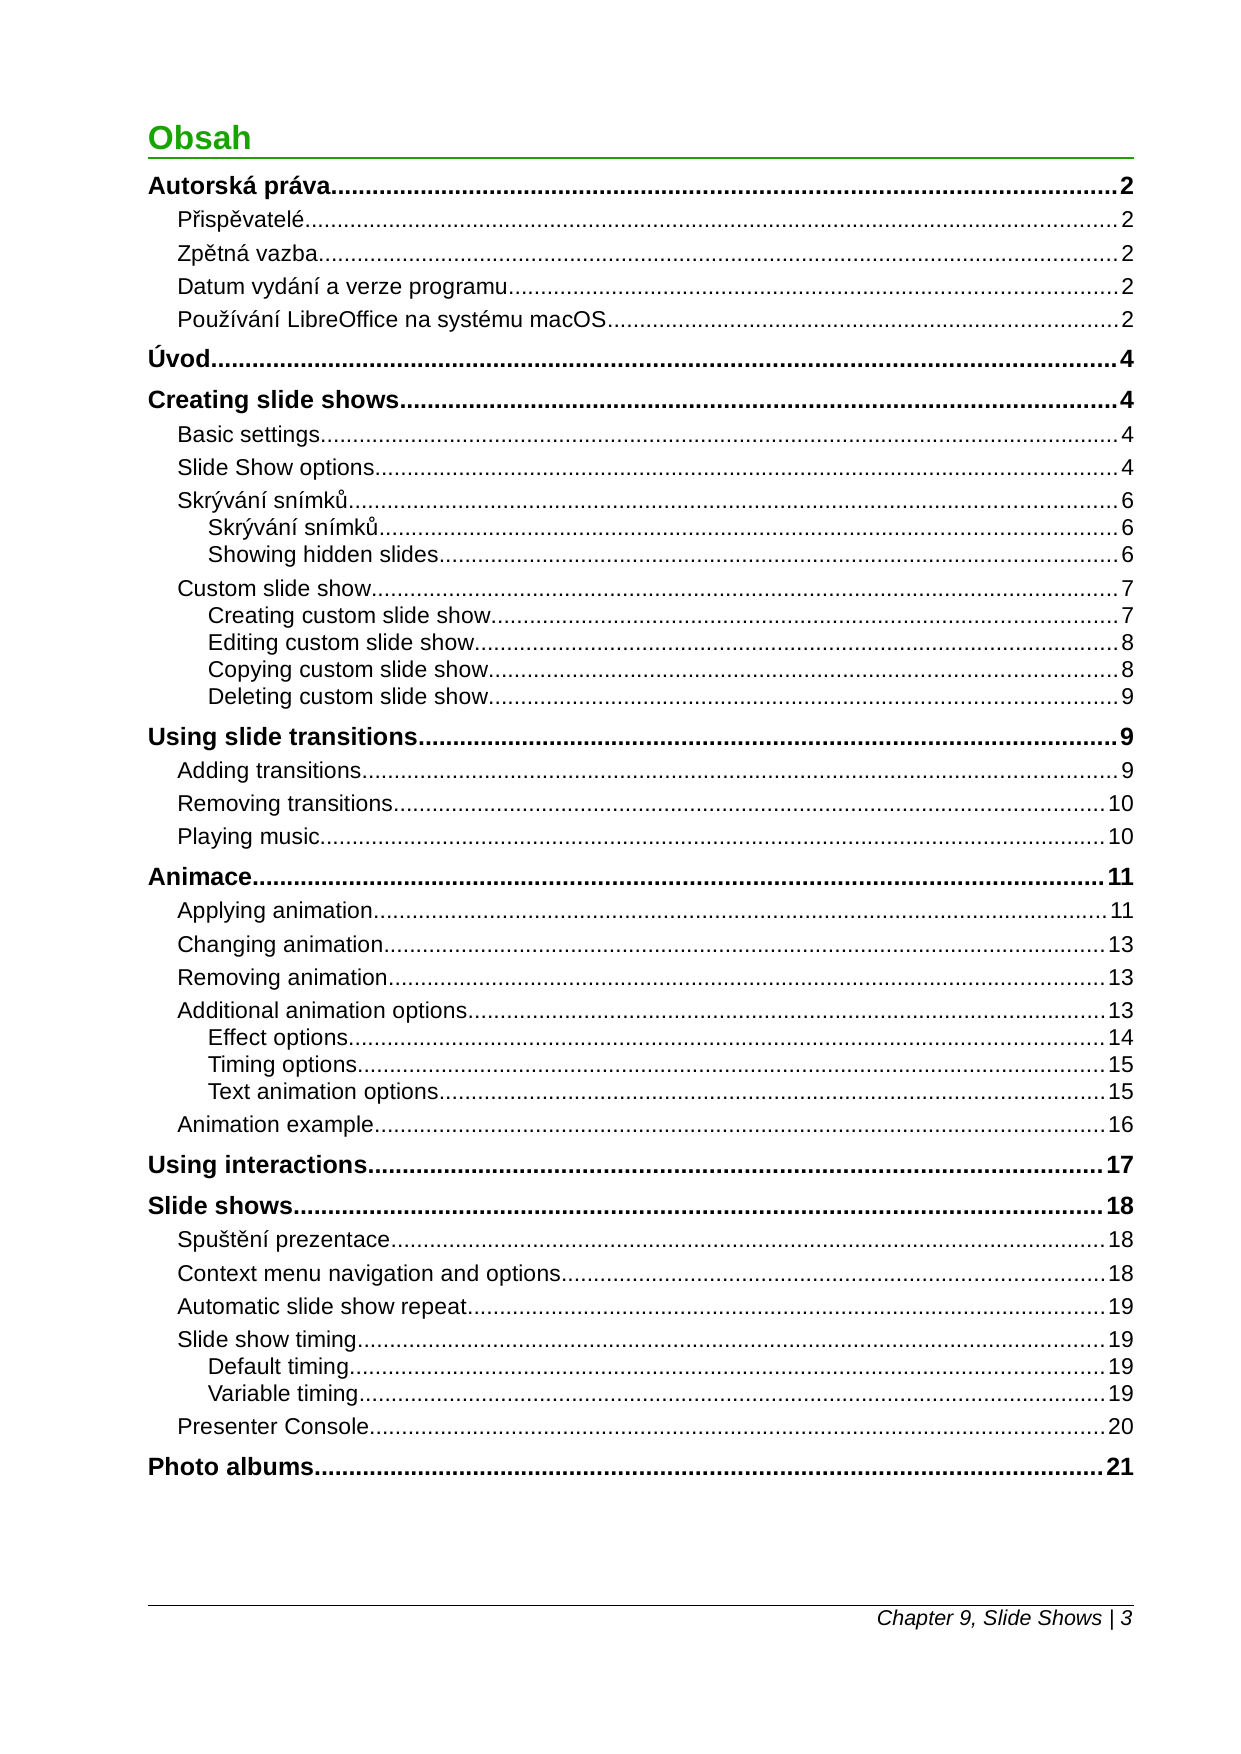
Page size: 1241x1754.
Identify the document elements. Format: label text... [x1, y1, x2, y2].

text Editing custom slide show 8 [208, 628, 1134, 655]
text Autorská práva 2 [148, 171, 1134, 200]
text Playing music 10 [177, 823, 1134, 850]
text Slide Show options 4 [177, 453, 1134, 481]
text Text animation options 15 [208, 1077, 1134, 1104]
text Changing animation 13 [177, 930, 1134, 957]
text Adding transitions 9 [177, 756, 1134, 783]
text Skrývání snímků 6 [208, 514, 1134, 541]
text Presenter Console 20 [177, 1412, 1134, 1439]
text Slide shows 18 [148, 1191, 1134, 1220]
text Custom slide show 7 [177, 574, 1134, 601]
text Removing transitions 10 [177, 789, 1134, 817]
text Photo albums 21 [148, 1452, 1134, 1481]
text Showing hidden slides 6 [208, 541, 1134, 568]
text Skrývání snímků 6 [177, 487, 1134, 514]
text Creating custom slide show 7 [208, 601, 1134, 628]
text Přispěvatelé 2 [177, 206, 1134, 233]
text Zpětná vazba 2 [177, 239, 1134, 266]
text Variable timing 19 [208, 1379, 1134, 1406]
text Copying custom slide show 8 [208, 655, 1134, 682]
text Deleting custom slide show 9 [208, 682, 1134, 709]
text Animation example 16 [177, 1111, 1134, 1138]
text Používání LibreOffice na systému macOS 2 [177, 305, 1134, 332]
text Slide show timing 19 [177, 1325, 1134, 1352]
text Applying animation 11 [177, 897, 1134, 924]
text Animace 11 [148, 862, 1134, 891]
text Removing animation 13 [177, 963, 1134, 990]
text Basic settings 4 [177, 420, 1134, 447]
text Effect options 14 [208, 1023, 1134, 1050]
text Context menu navigation and options 18 [177, 1259, 1134, 1286]
text Datum vydání a verze programu 2 [177, 272, 1134, 299]
subtitle Obsah [148, 118, 1134, 157]
text Default timing 19 [208, 1352, 1134, 1379]
text Spuštění prezentace 18 [177, 1226, 1134, 1253]
text Timing options 15 [208, 1050, 1134, 1077]
text Creating slide shows 4 [148, 385, 1134, 414]
text Using slide transitions 9 [148, 721, 1134, 750]
text Automatic slide show repeat 19 [177, 1292, 1134, 1319]
text Using interactions 17 [148, 1150, 1134, 1179]
text Additional animation options 13 [177, 996, 1134, 1023]
text Úvod 4 [148, 344, 1134, 373]
